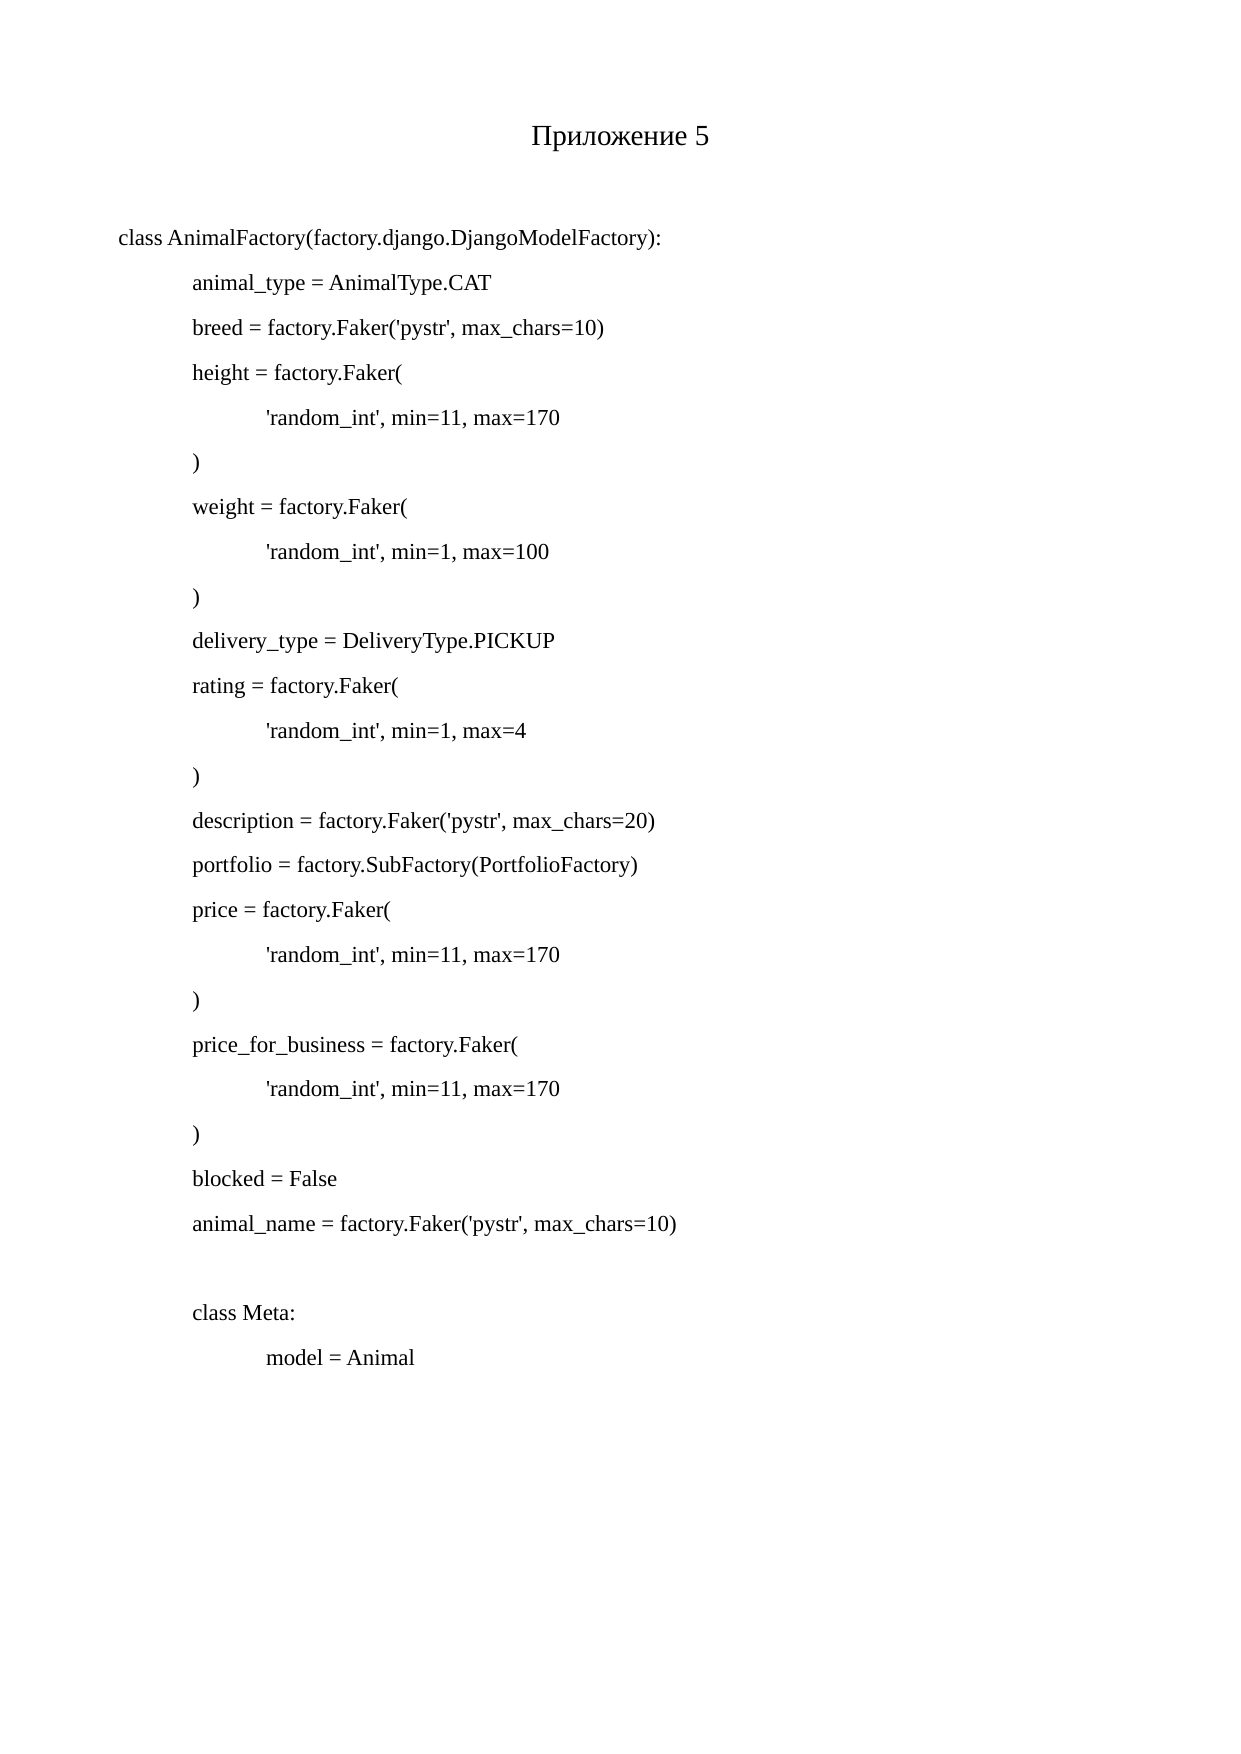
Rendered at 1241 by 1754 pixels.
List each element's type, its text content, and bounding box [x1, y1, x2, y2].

text 'random_int', min=1, max=100 [118, 538, 1122, 564]
text ) [118, 1120, 1122, 1147]
text class AnimalFactory(factory.django.DjangoModelFactory): [118, 224, 1122, 251]
text portfolio = factory.SubFactory(PortfolioFactory) [118, 851, 1122, 878]
text Приложение 5 [118, 118, 1122, 152]
text weight = factory.Faker( [118, 493, 1122, 519]
text model = Animal [118, 1344, 1122, 1371]
text ) [118, 583, 1122, 609]
text 'random_int', min=1, max=4 [118, 717, 1122, 743]
text animal_type = AnimalType.CAT [118, 269, 1122, 296]
text ) [118, 762, 1122, 788]
text height = factory.Faker( [118, 359, 1122, 385]
text price = factory.Faker( [118, 896, 1122, 923]
text delivery_type = DeliveryType.PICKUP [118, 627, 1122, 654]
text price_for_business = factory.Faker( [118, 1031, 1122, 1057]
text 'random_int', min=11, max=170 [118, 403, 1122, 430]
text breed = factory.Faker('pystr', max_chars=10) [118, 314, 1122, 340]
text rating = factory.Faker( [118, 672, 1122, 699]
text 'random_int', min=11, max=170 [118, 1075, 1122, 1102]
text class Meta: [118, 1299, 1122, 1326]
text animal_name = factory.Faker('pystr', max_chars=10) [118, 1210, 1122, 1236]
text ) [118, 986, 1122, 1012]
text 'random_int', min=11, max=170 [118, 941, 1122, 967]
text ) [118, 448, 1122, 475]
text blocked = False [118, 1165, 1122, 1191]
text description = factory.Faker('pystr', max_chars=20) [118, 807, 1122, 833]
